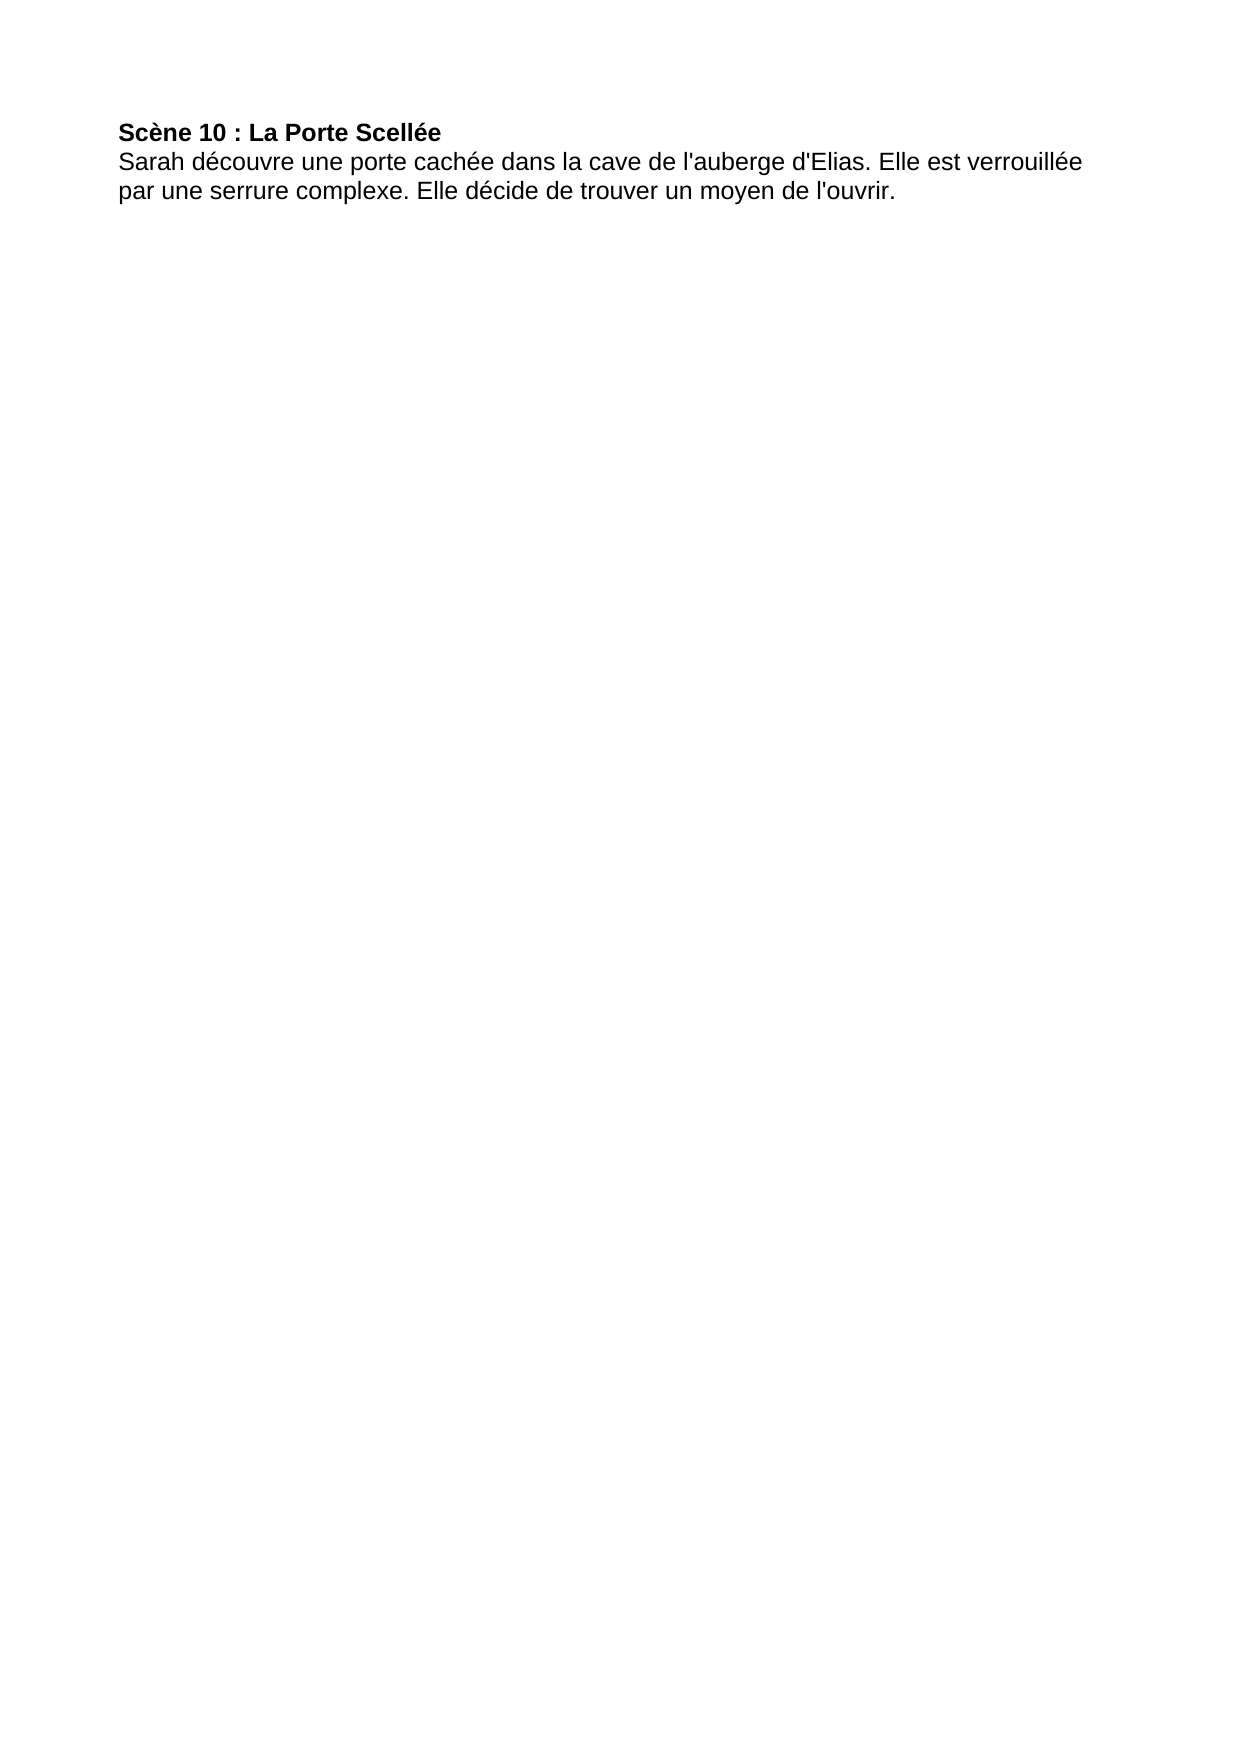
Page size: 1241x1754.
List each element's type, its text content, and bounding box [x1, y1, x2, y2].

text Scène 10 : La Porte Scellée [118, 118, 1122, 147]
text Sarah découvre une porte cachée dans la cave de l'auberge d'Elias. Elle est verrouillée par une serrure complexe. Elle décide de trouver un moyen de l'ouvrir. [118, 147, 1122, 204]
